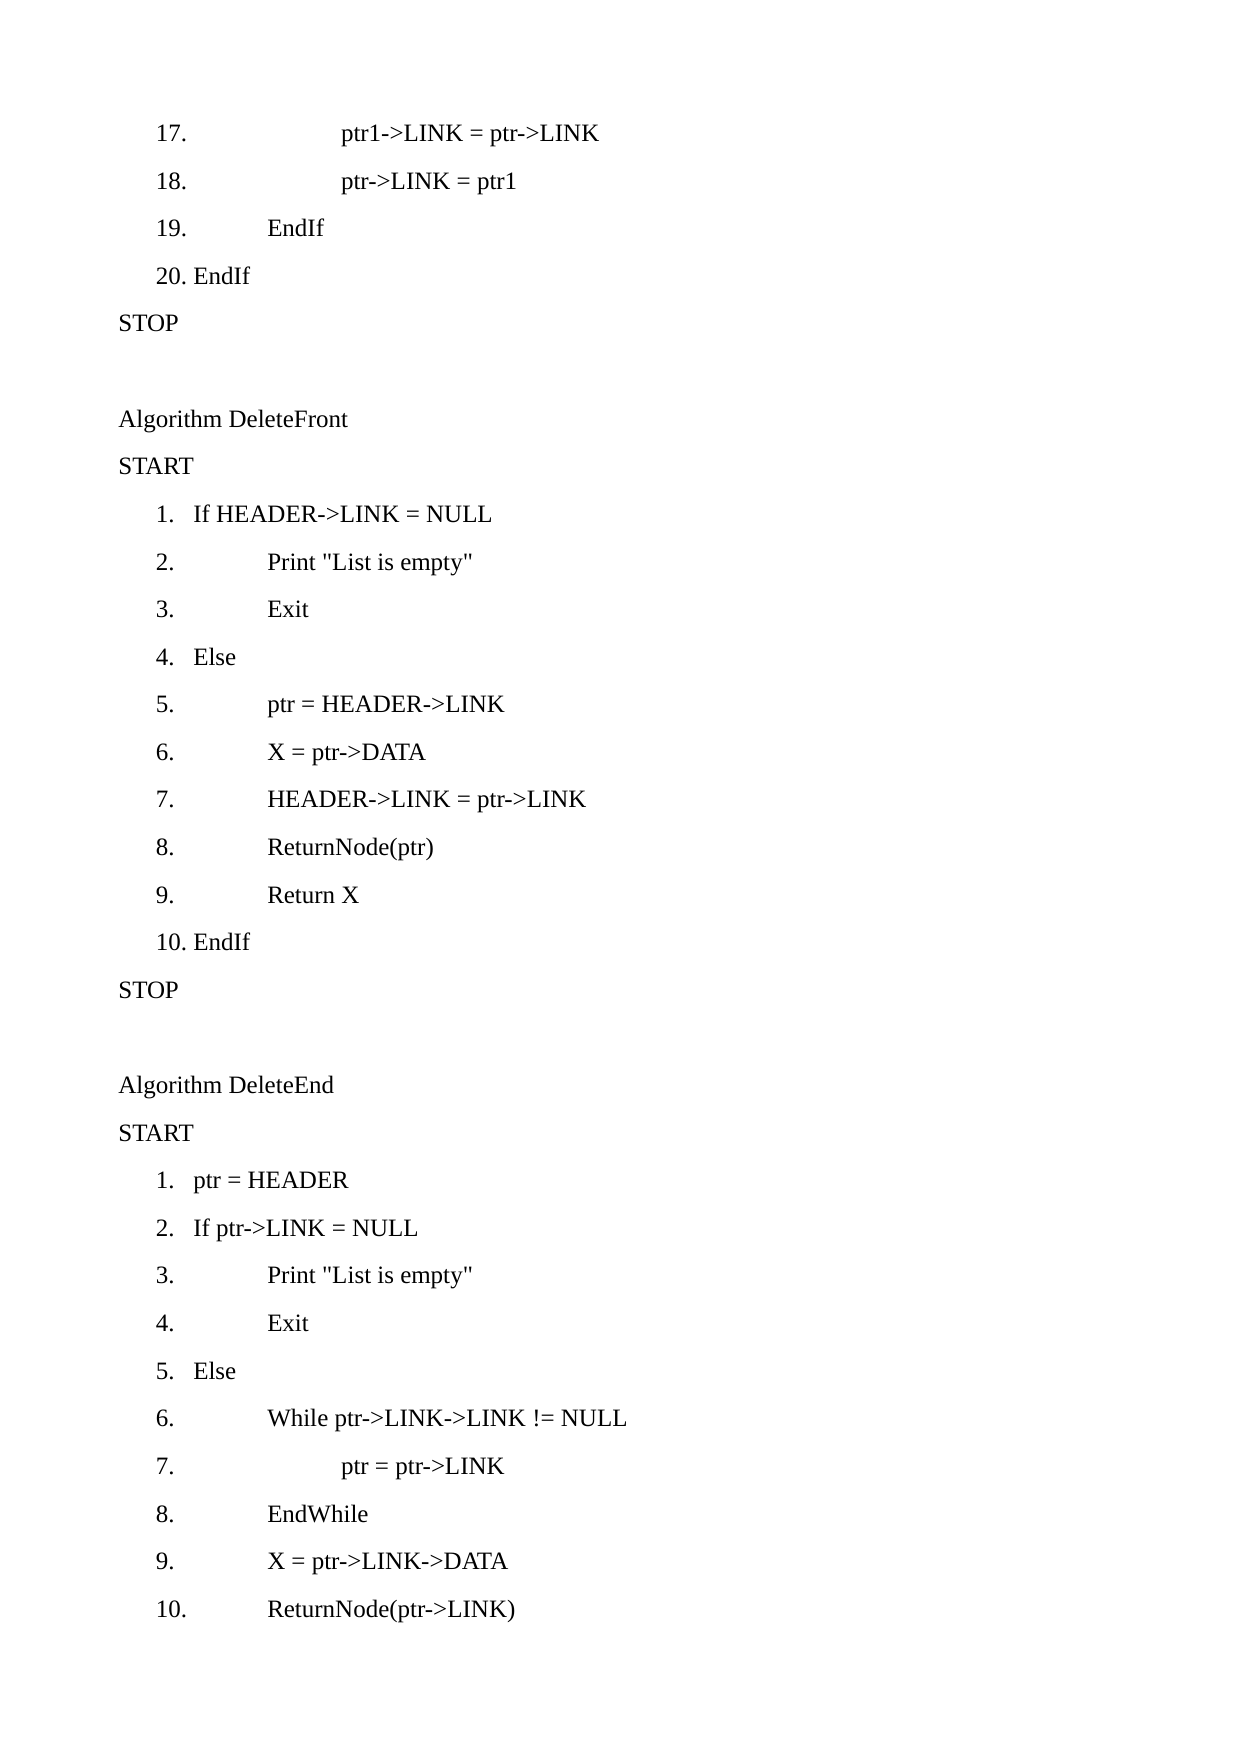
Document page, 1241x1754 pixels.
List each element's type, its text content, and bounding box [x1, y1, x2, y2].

list Exit [156, 1308, 1122, 1337]
list EndIf [156, 261, 1122, 290]
list ptr = HEADER [156, 1165, 1122, 1194]
list ptr = ptr->LINK [156, 1451, 1122, 1480]
list Print "List is empty" [156, 547, 1122, 575]
list Return X [156, 880, 1122, 908]
text Algorithm DeleteEnd [118, 1070, 1122, 1099]
text START [118, 1118, 1122, 1147]
list ptr1->LINK = ptr->LINK [156, 118, 1122, 147]
list ptr = HEADER->LINK [156, 689, 1122, 718]
list X = ptr->DATA [156, 737, 1122, 766]
text Algorithm DeleteFront [118, 404, 1122, 432]
list Print "List is empty" [156, 1261, 1122, 1289]
text STOP [118, 975, 1122, 1004]
list Else [156, 1356, 1122, 1384]
list HEADER->LINK = ptr->LINK [156, 784, 1122, 813]
list While ptr->LINK->LINK != NULL [156, 1403, 1122, 1432]
list If ptr->LINK = NULL [156, 1213, 1122, 1242]
list If HEADER->LINK = NULL [156, 499, 1122, 528]
text START [118, 451, 1122, 480]
list X = ptr->LINK->DATA [156, 1546, 1122, 1575]
list ReturnNode(ptr->LINK) [156, 1594, 1122, 1623]
list ReturnNode(ptr) [156, 832, 1122, 861]
list ptr->LINK = ptr1 [156, 166, 1122, 194]
list EndIf [156, 213, 1122, 242]
list EndIf [156, 927, 1122, 956]
text STOP [118, 308, 1122, 337]
list EndWhile [156, 1499, 1122, 1527]
list Else [156, 642, 1122, 671]
list Exit [156, 594, 1122, 623]
